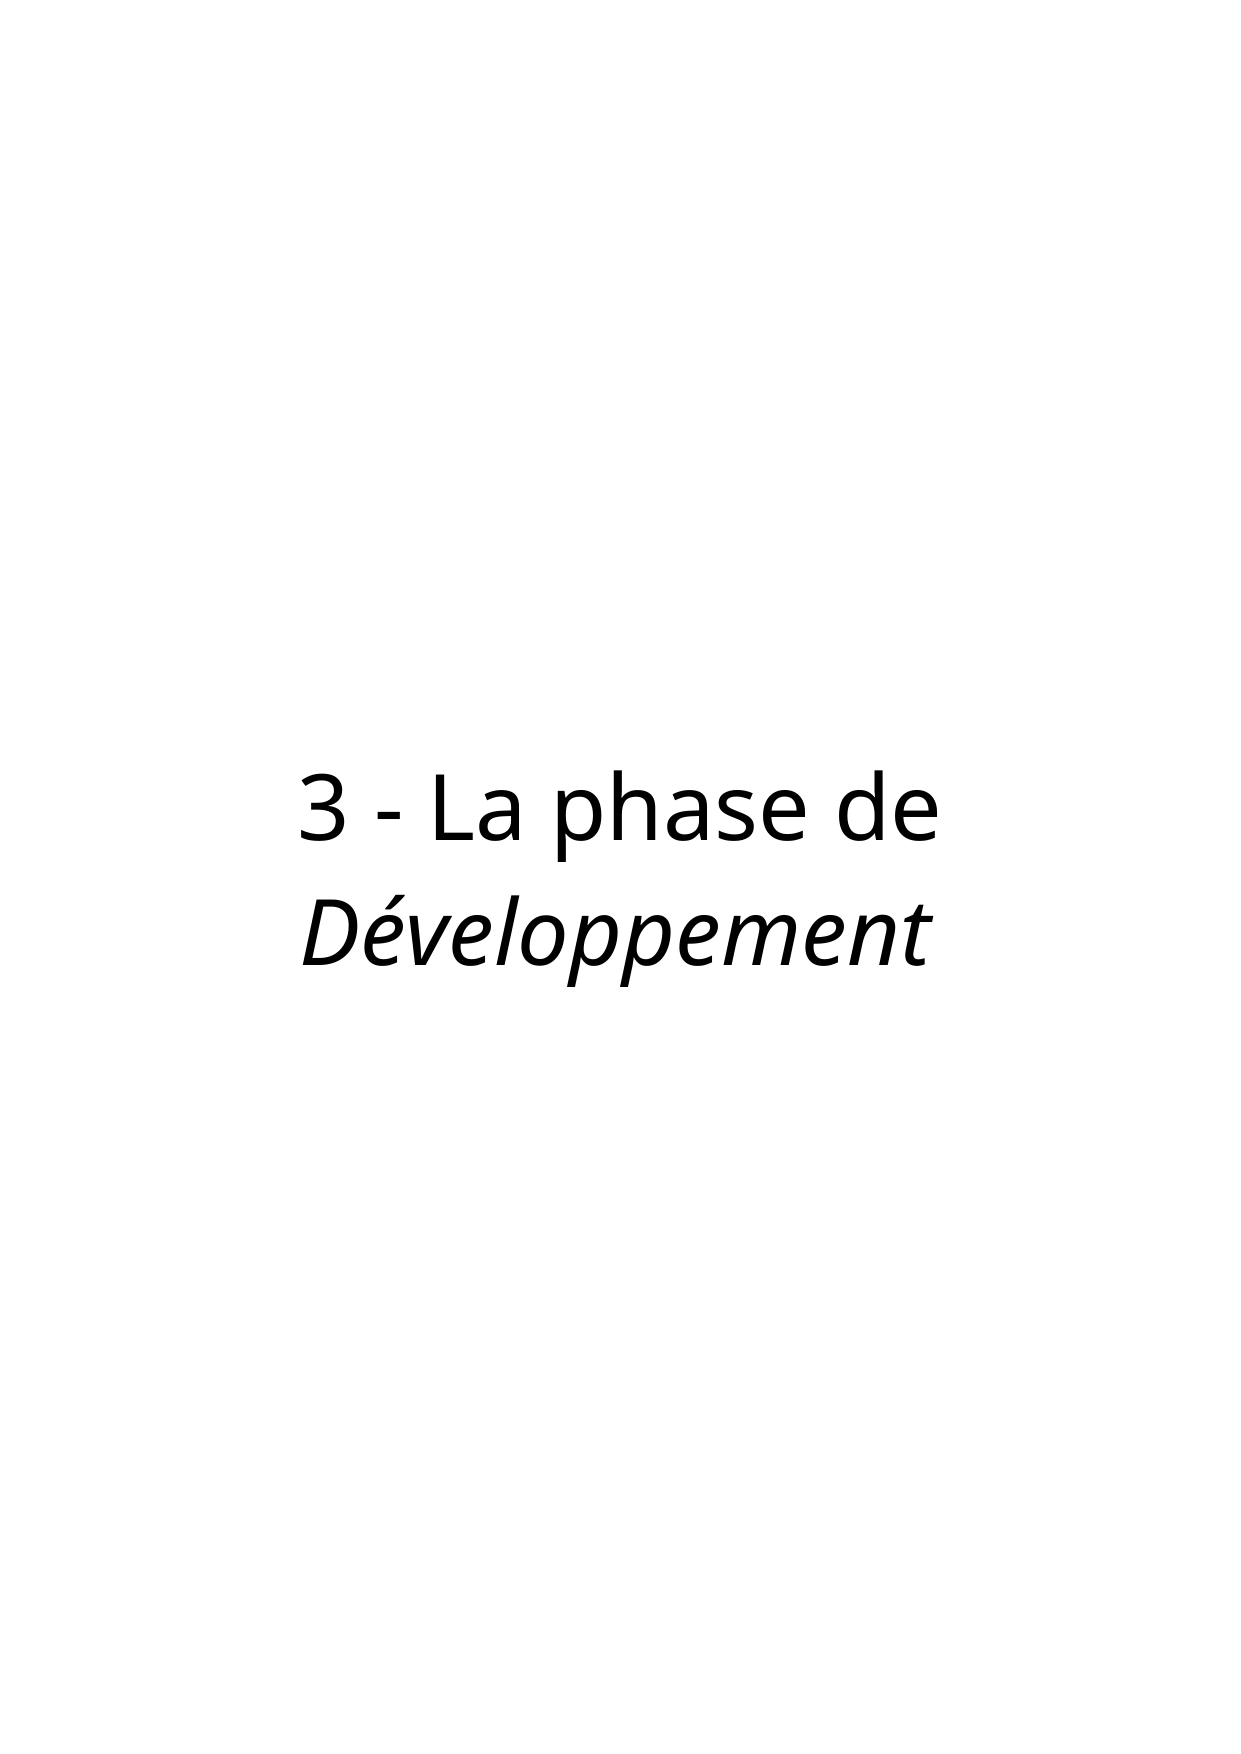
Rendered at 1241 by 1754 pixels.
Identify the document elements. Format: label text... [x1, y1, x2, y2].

text 3 - La phase de [118, 743, 1122, 867]
text Développement [118, 867, 1122, 992]
